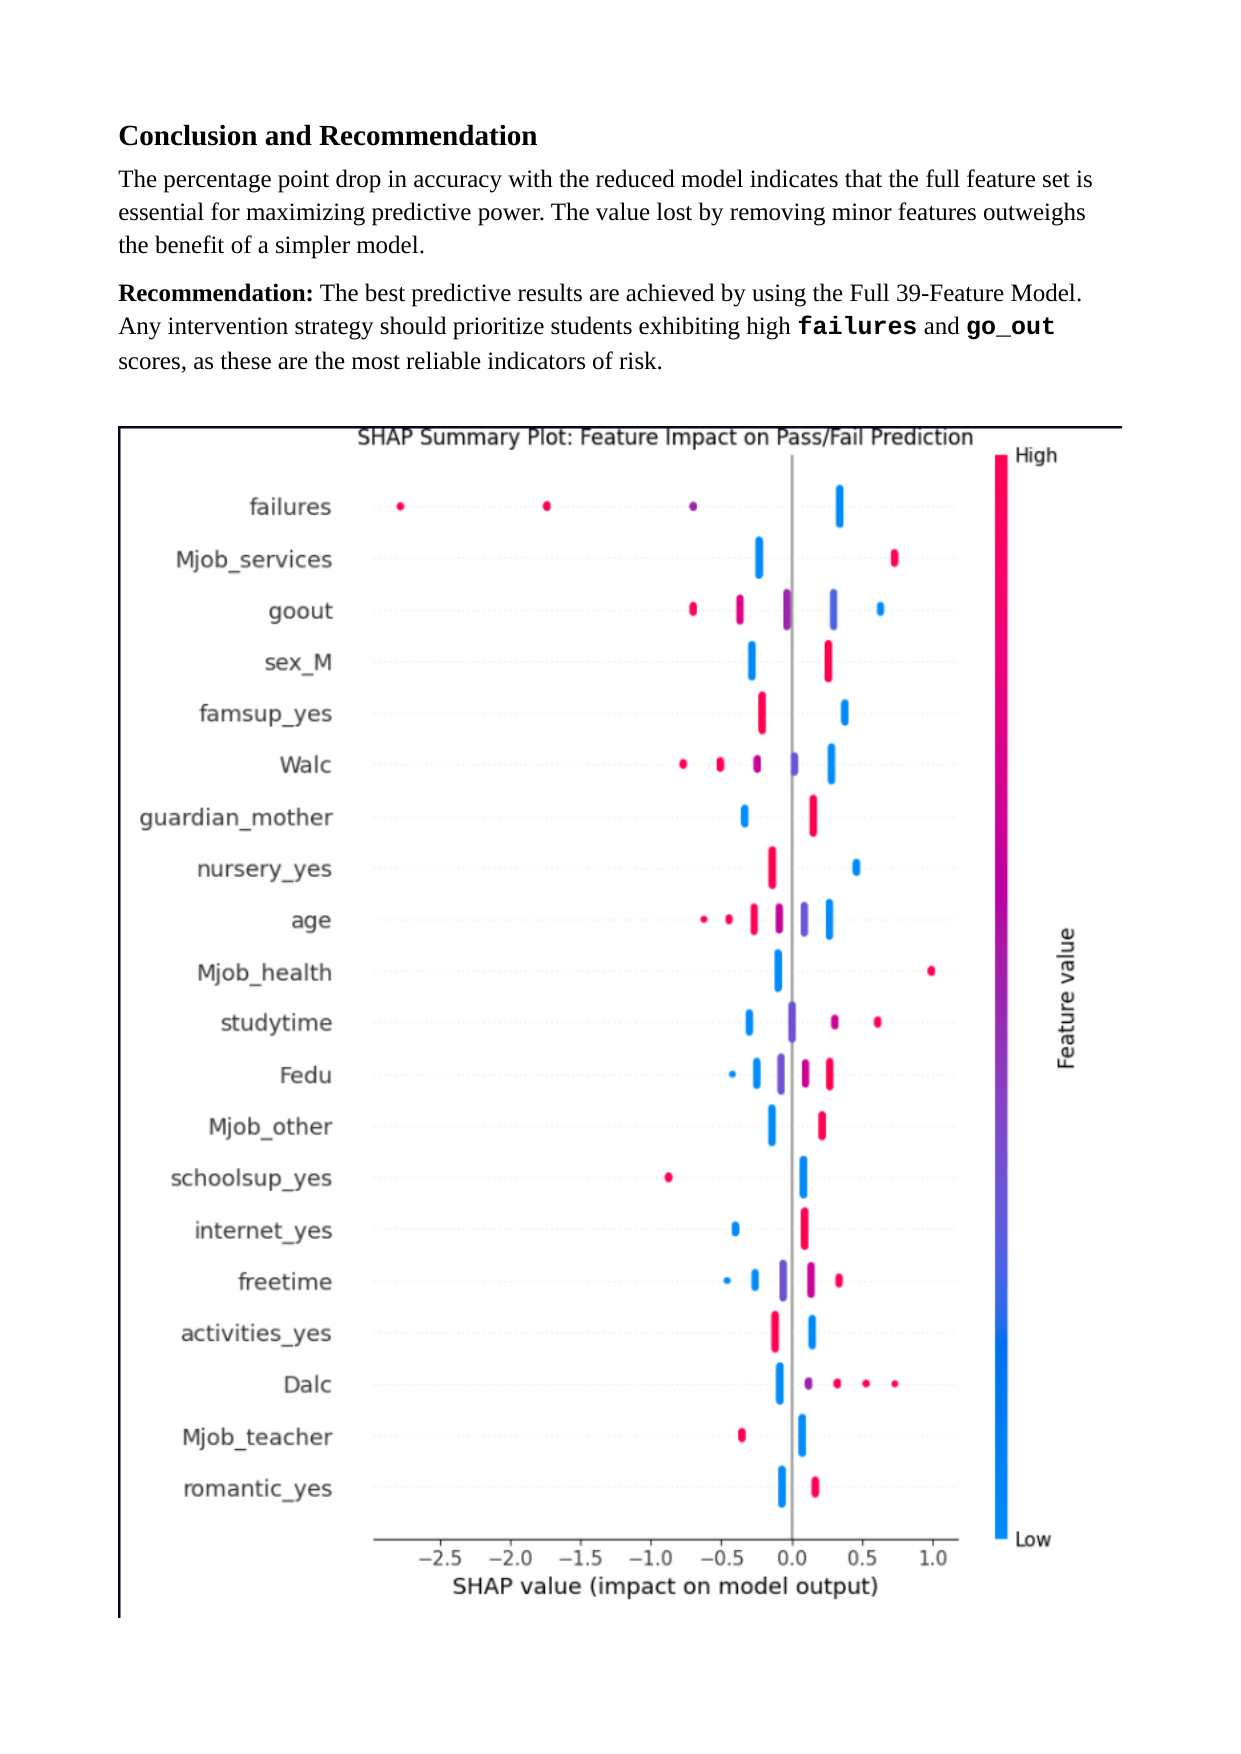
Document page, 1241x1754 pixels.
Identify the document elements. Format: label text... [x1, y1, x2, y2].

text The percentage point drop in accuracy with the reduced model indicates that the full feature set is essential for maximizing predictive power. The value lost by removing minor features outweighs the benefit of a simpler model. [118, 164, 1122, 259]
subtitle Conclusion and Recommendation [118, 118, 1122, 152]
text Recommendation: The best predictive results are achieved by using the Full 39-Feature Model. Any intervention strategy should prioritize students exhibiting high failures and go_out scores, as these are the most reliable indicators of risk. [118, 278, 1122, 408]
picture [118, 426, 1123, 1618]
